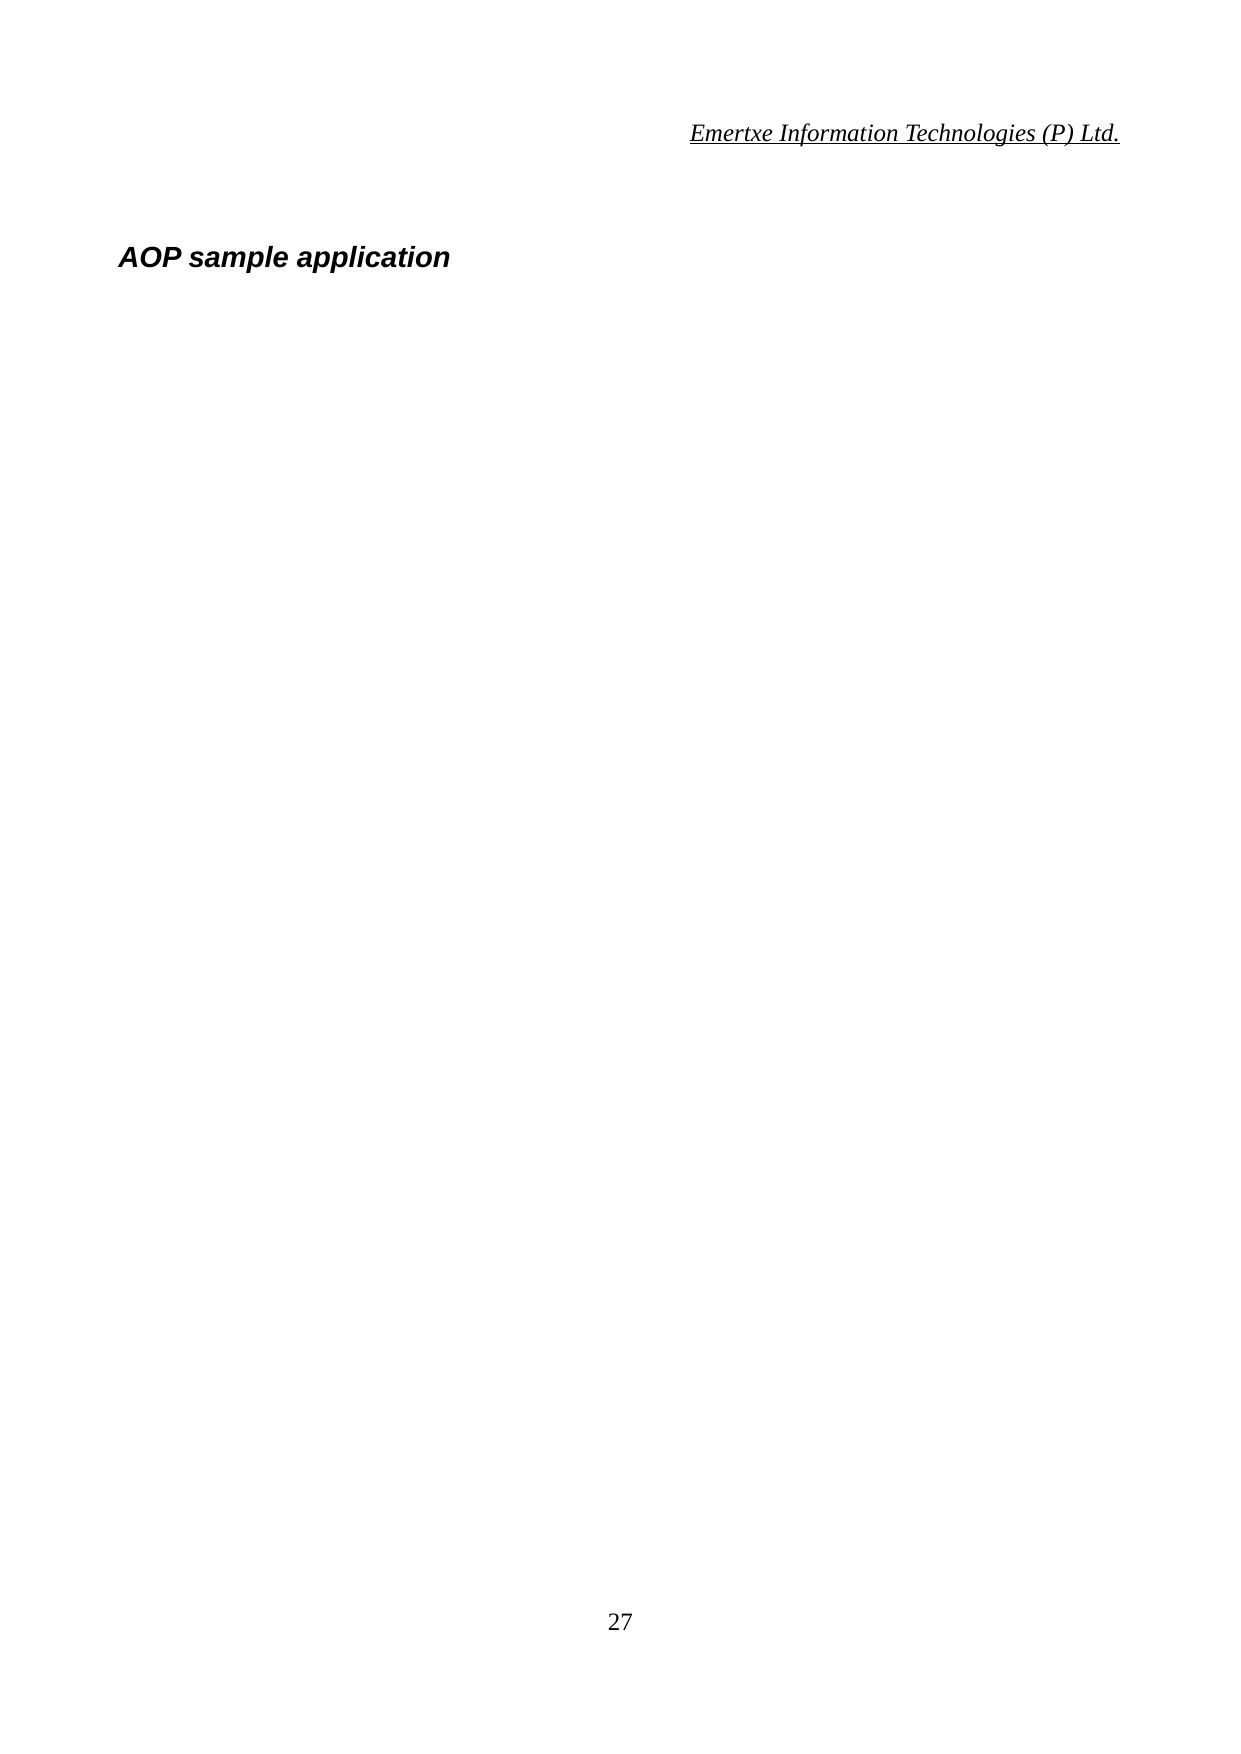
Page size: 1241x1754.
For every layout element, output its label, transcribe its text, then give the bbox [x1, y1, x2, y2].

subtitle AOP sample application [118, 240, 1122, 274]
